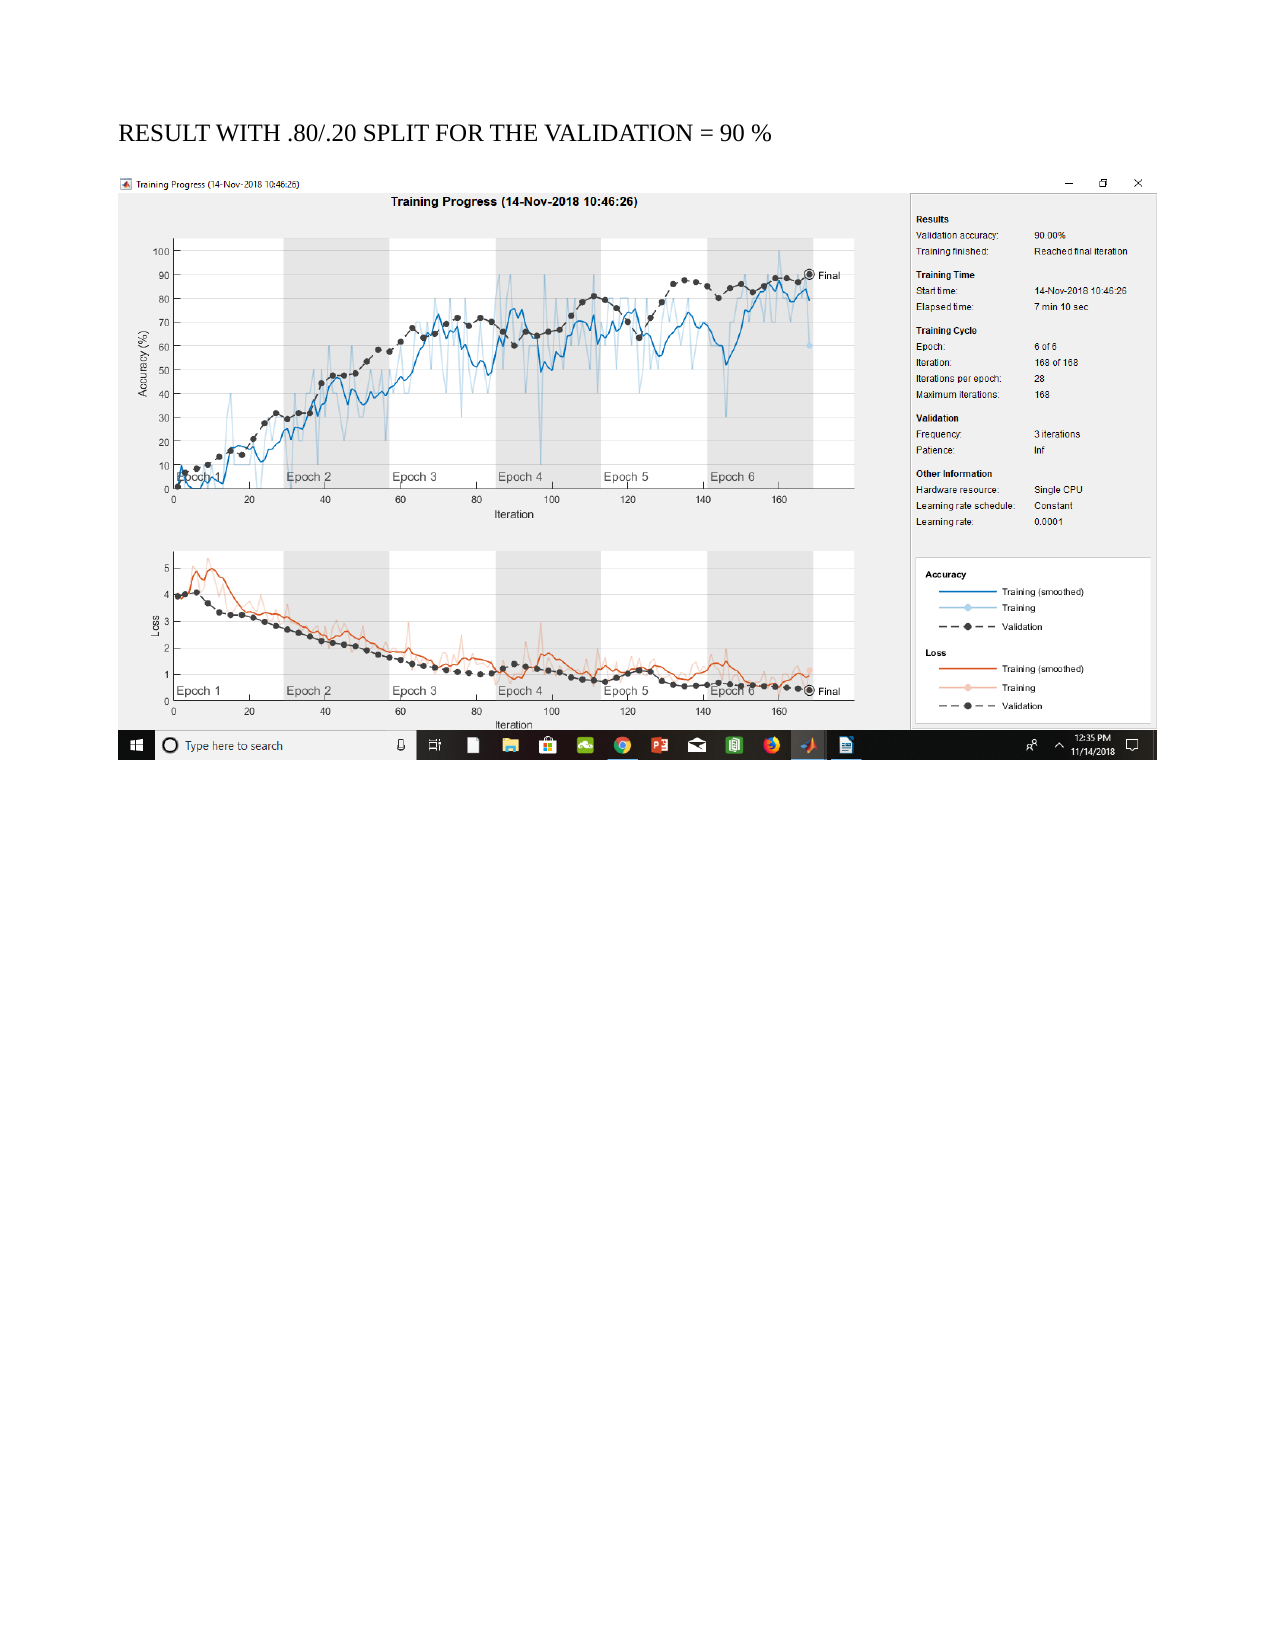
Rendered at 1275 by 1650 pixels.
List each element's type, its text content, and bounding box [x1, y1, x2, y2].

text RESULT WITH .80/.20 SPLIT FOR THE VALIDATION = 90 % [118, 118, 1157, 147]
picture [118, 175, 1157, 760]
